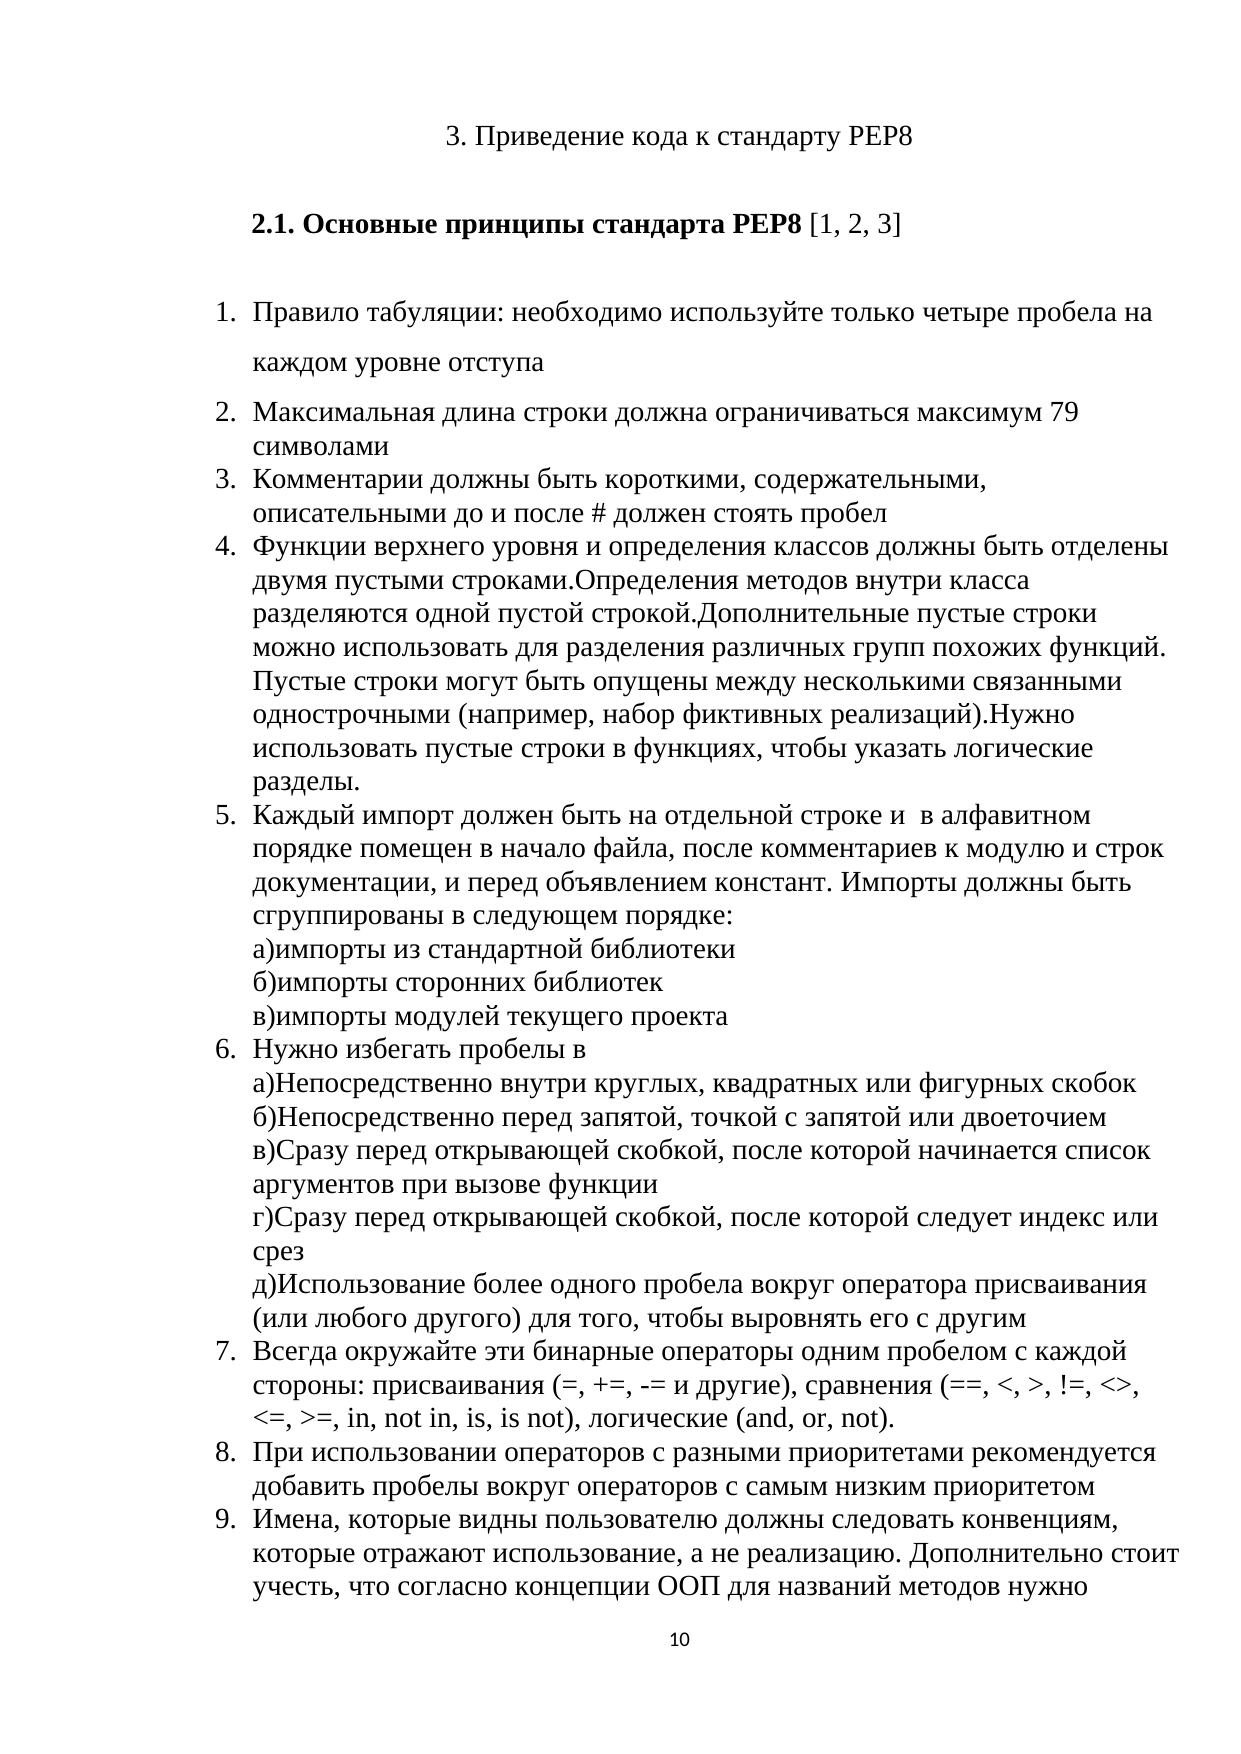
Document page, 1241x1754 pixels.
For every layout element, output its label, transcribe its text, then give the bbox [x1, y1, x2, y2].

list Имена, которые видны пользователю должны следовать конвенциям, которые отражают использование, а не реализацию. Дополнительно стоит учесть, что согласно концепции ООП для названий методов нужно [215, 1501, 1181, 1602]
list Функции верхнего уровня и определения классов должны быть отделены двумя пустыми строками.Определения методов внутри класса разделяются одной пустой строкой.Дополнительные пустые строки можно использовать для разделения различных групп похожих функций. Пустые строки могут быть опущены между несколькими связанными однострочными (например, набор фиктивных реализаций).Нужно использовать пустые строки в функциях, чтобы указать логические разделы. [215, 528, 1181, 797]
list Максимальная длина строки должна ограничиваться максимум 79 символами [215, 394, 1181, 461]
subtitle Правило табуляции: необходимо используйте только четыре пробела на каждом уровне отступа [215, 294, 1181, 378]
list Каждый импорт должен быть на отдельной строке и в алфавитном порядке помещен в начало файла, после комментариев к модулю и строк документации, и перед объявлением констант. Импорты должны быть сгруппированы в следующем порядке: а)импорты из стандартной библиотеки б)импорты сторонних библиотек в)импорты модулей текущего проекта [215, 797, 1181, 1032]
list При использовании операторов с разными приоритетами рекомендуется добавить пробелы вокруг операторов с самым низким приоритетом [215, 1434, 1181, 1501]
subtitle 2.1. Основные принципы стандарта PEP8 [1, 2, 3] [177, 206, 1181, 239]
list Комментарии должны быть короткими, содержательными, описательными до и после # должен стоять пробел [215, 461, 1181, 528]
list Всегда окружайте эти бинарные операторы одним пробелом с каждой стороны: присваивания (=, +=, -= и другие), сравнения (==, <, >, !=, <>, <=, >=, in, not in, is, is not), логические (and, or, not). [215, 1333, 1181, 1434]
text 3. Приведение кода к стандарту PEP8 [177, 118, 1181, 152]
list Нужно избегать пробелы в а)Непосредственно внутри круглых, квадратных или фигурных скобок б)Непосредственно перед запятой, точкой с запятой или двоеточием в)Сразу перед открывающей скобкой, после которой начинается список аргументов при вызове функции г)Сразу перед открывающей скобкой, после которой следует индекс или срез д)Использование более одного пробела вокруг оператора присваивания (или любого другого) для того, чтобы выровнять его с другим [215, 1032, 1181, 1333]
